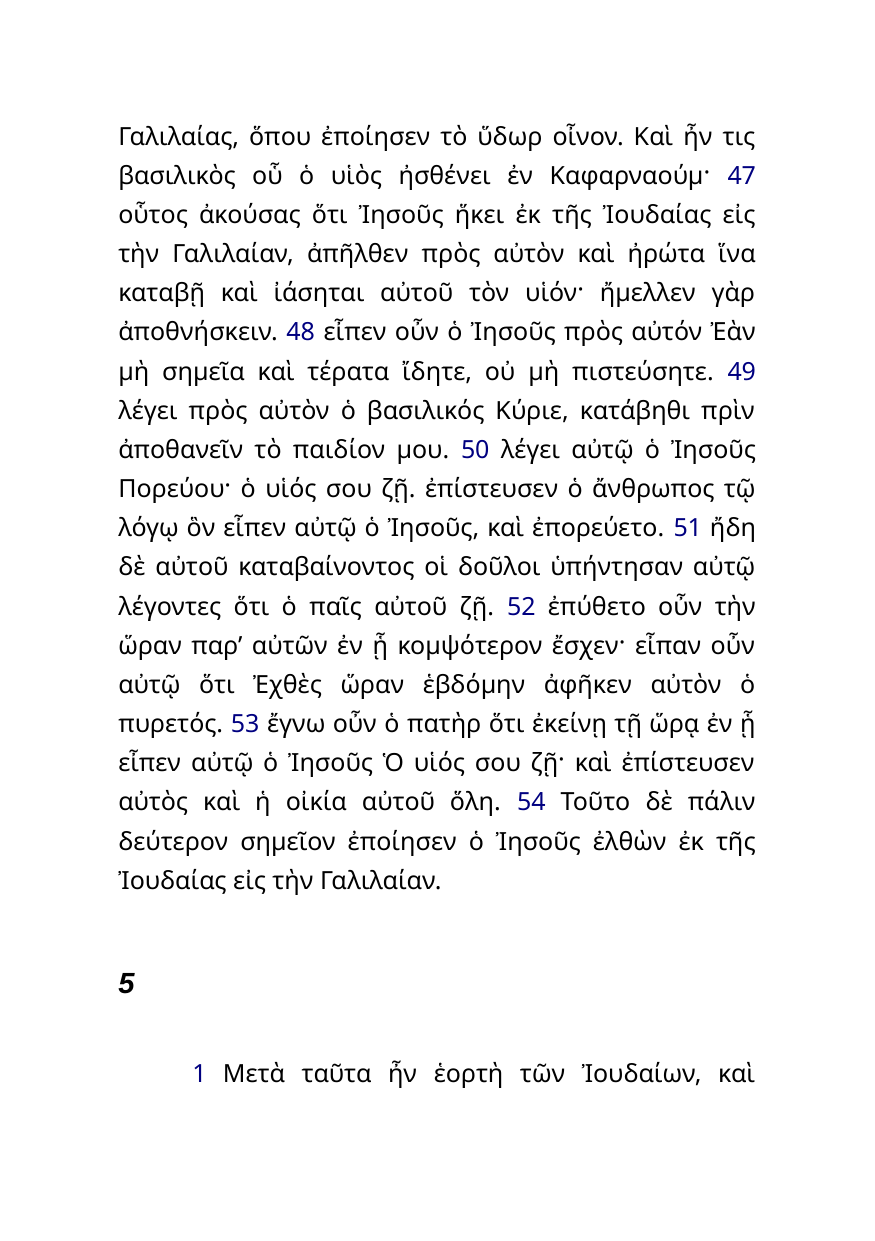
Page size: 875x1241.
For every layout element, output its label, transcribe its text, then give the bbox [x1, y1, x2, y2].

subtitle 5 [118, 966, 756, 999]
text 1 Μετὰ ταῦτα ἦν ἑορτὴ τῶν Ἰουδαίων, καὶ [118, 1056, 756, 1090]
text Γαλιλαίας, ὅπου ἐποίησεν τὸ ὕδωρ οἶνον. Καὶ ἦν τις βασιλικὸς οὗ ὁ υἱὸς ἠσθένει ἐν Καφαρναούμ· 47 οὗτος ἀκούσας ὅτι Ἰησοῦς ἥκει ἐκ τῆς Ἰουδαίας εἰς τὴν Γαλιλαίαν, ἀπῆλθεν πρὸς αὐτὸν καὶ ἠρώτα ἵνα καταβῇ καὶ ἰάσηται αὐτοῦ τὸν υἱόν· ἤμελλεν γὰρ ἀποθνήσκειν. 48 εἶπεν οὖν ὁ Ἰησοῦς πρὸς αὐτόν Ἐὰν μὴ σημεῖα καὶ τέρατα ἴδητε, οὐ μὴ πιστεύσητε. 49 λέγει πρὸς αὐτὸν ὁ βασιλικός Κύριε, κατάβηθι πρὶν ἀποθανεῖν τὸ παιδίον μου. 50 λέγει αὐτῷ ὁ Ἰησοῦς Πορεύου· ὁ υἱός σου ζῇ. ἐπίστευσεν ὁ ἄνθρωπος τῷ λόγῳ ὃν εἶπεν αὐτῷ ὁ Ἰησοῦς, καὶ ἐπορεύετο. 51 ἤδη δὲ αὐτοῦ καταβαίνοντος οἱ δοῦλοι ὑπήντησαν αὐτῷ λέγοντες ὅτι ὁ παῖς αὐτοῦ ζῇ. 52 ἐπύθετο οὖν τὴν ὥραν παρ’ αὐτῶν ἐν ᾗ κομψότερον ἔσχεν· εἶπαν οὖν αὐτῷ ὅτι Ἐχθὲς ὥραν ἑβδόμην ἀφῆκεν αὐτὸν ὁ πυρετός. 53 ἔγνω οὖν ὁ πατὴρ ὅτι ἐκείνῃ τῇ ὥρᾳ ἐν ᾗ εἶπεν αὐτῷ ὁ Ἰησοῦς Ὁ υἱός σου ζῇ· καὶ ἐπίστευσεν αὐτὸς καὶ ἡ οἰκία αὐτοῦ ὅλη. 54 Τοῦτο δὲ πάλιν δεύτερον σημεῖον ἐποίησεν ὁ Ἰησοῦς ἐλθὼν ἐκ τῆς Ἰουδαίας εἰς τὴν Γαλιλαίαν. [118, 118, 756, 896]
